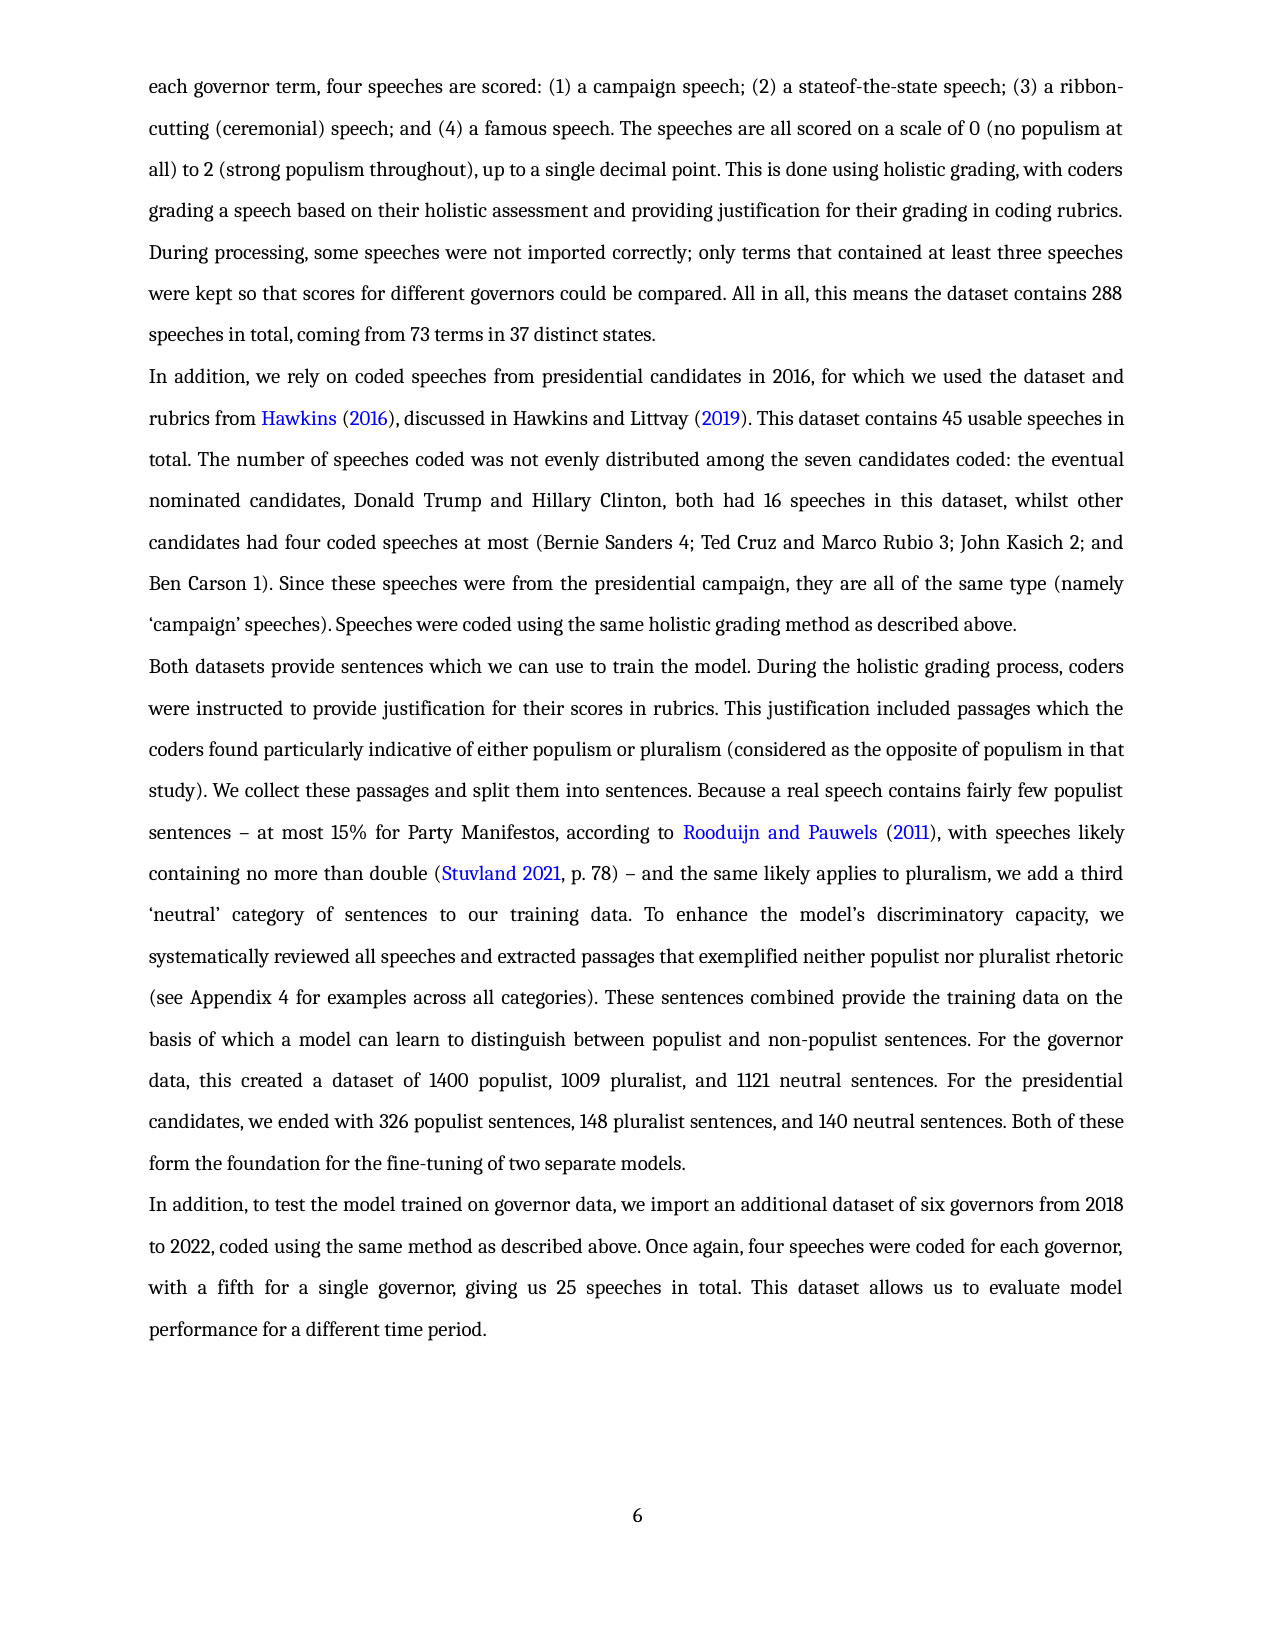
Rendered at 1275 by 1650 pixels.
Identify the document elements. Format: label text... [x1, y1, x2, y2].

text Both datasets provide sentences which we can use to train the model. During the holistic grading process, coders were instructed to provide justification for their scores in rubrics. This justification included passages which the coders found particularly indicative of either populism or pluralism (considered as the opposite of populism in that study). We collect these passages and split them into sentences. Because a real speech contains fairly few populist sentences – at most 15% for Party Manifestos, according to Rooduijn and Pauwels (2011), with speeches likely containing no more than double (Stuvland 2021, p. 78) – and the same likely applies to pluralism, we add a third ‘neutral’ category of sentences to our training data. To enhance the model’s discriminatory capacity, we systematically reviewed all speeches and extracted passages that exemplified neither populist nor pluralist rhetoric (see Appendix 4 for examples across all categories). These sentences combined provide the training data on the basis of which a model can learn to distinguish between populist and non-populist sentences. For the governor data, this created a dataset of 1400 populist, 1009 pluralist, and 1121 neutral sentences. For the presidential candidates, we ended with 326 populist sentences, 148 pluralist sentences, and 140 neutral sentences. Both of these form the foundation for the fine-tuning of two separate models. [148, 655, 1125, 1175]
text each governor term, four speeches are scored: (1) a campaign speech; (2) a stateof-the-state speech; (3) a ribbon-cutting (ceremonial) speech; and (4) a famous speech. The speeches are all scored on a scale of 0 (no populism at all) to 2 (strong populism throughout), up to a single decimal point. This is done using holistic grading, with coders grading a speech based on their holistic assessment and providing justification for their grading in coding rubrics. During processing, some speeches were not imported correctly; only terms that contained at least three speeches were kept so that scores for different governors could be compared. All in all, this means the dataset contains 288 speeches in total, coming from 73 terms in 37 distinct states. [148, 75, 1125, 347]
text In addition, to test the model trained on governor data, we import an additional dataset of six governors from 2018 to 2022, coded using the same method as described above. Once again, four speeches were coded for each governor, with a fifth for a single governor, giving us 25 speeches in total. This dataset allows us to evaluate model performance for a different time period. [148, 1193, 1125, 1341]
text In addition, we rely on coded speeches from presidential candidates in 2016, for which we used the dataset and rubrics from Hawkins (2016), discussed in Hawkins and Littvay (2019). This dataset contains 45 usable speeches in total. The number of speeches coded was not evenly distributed among the seven candidates coded: the eventual nominated candidates, Donald Trump and Hillary Clinton, both had 16 speeches in this dataset, whilst other candidates had four coded speeches at most (Bernie Sanders 4; Ted Cruz and Marco Rubio 3; John Kasich 2; and Ben Carson 1). Since these speeches were from the presidential campaign, they are all of the same type (namely ‘campaign’ speeches). Speeches were coded using the same holistic grading method as described above. [148, 365, 1125, 637]
